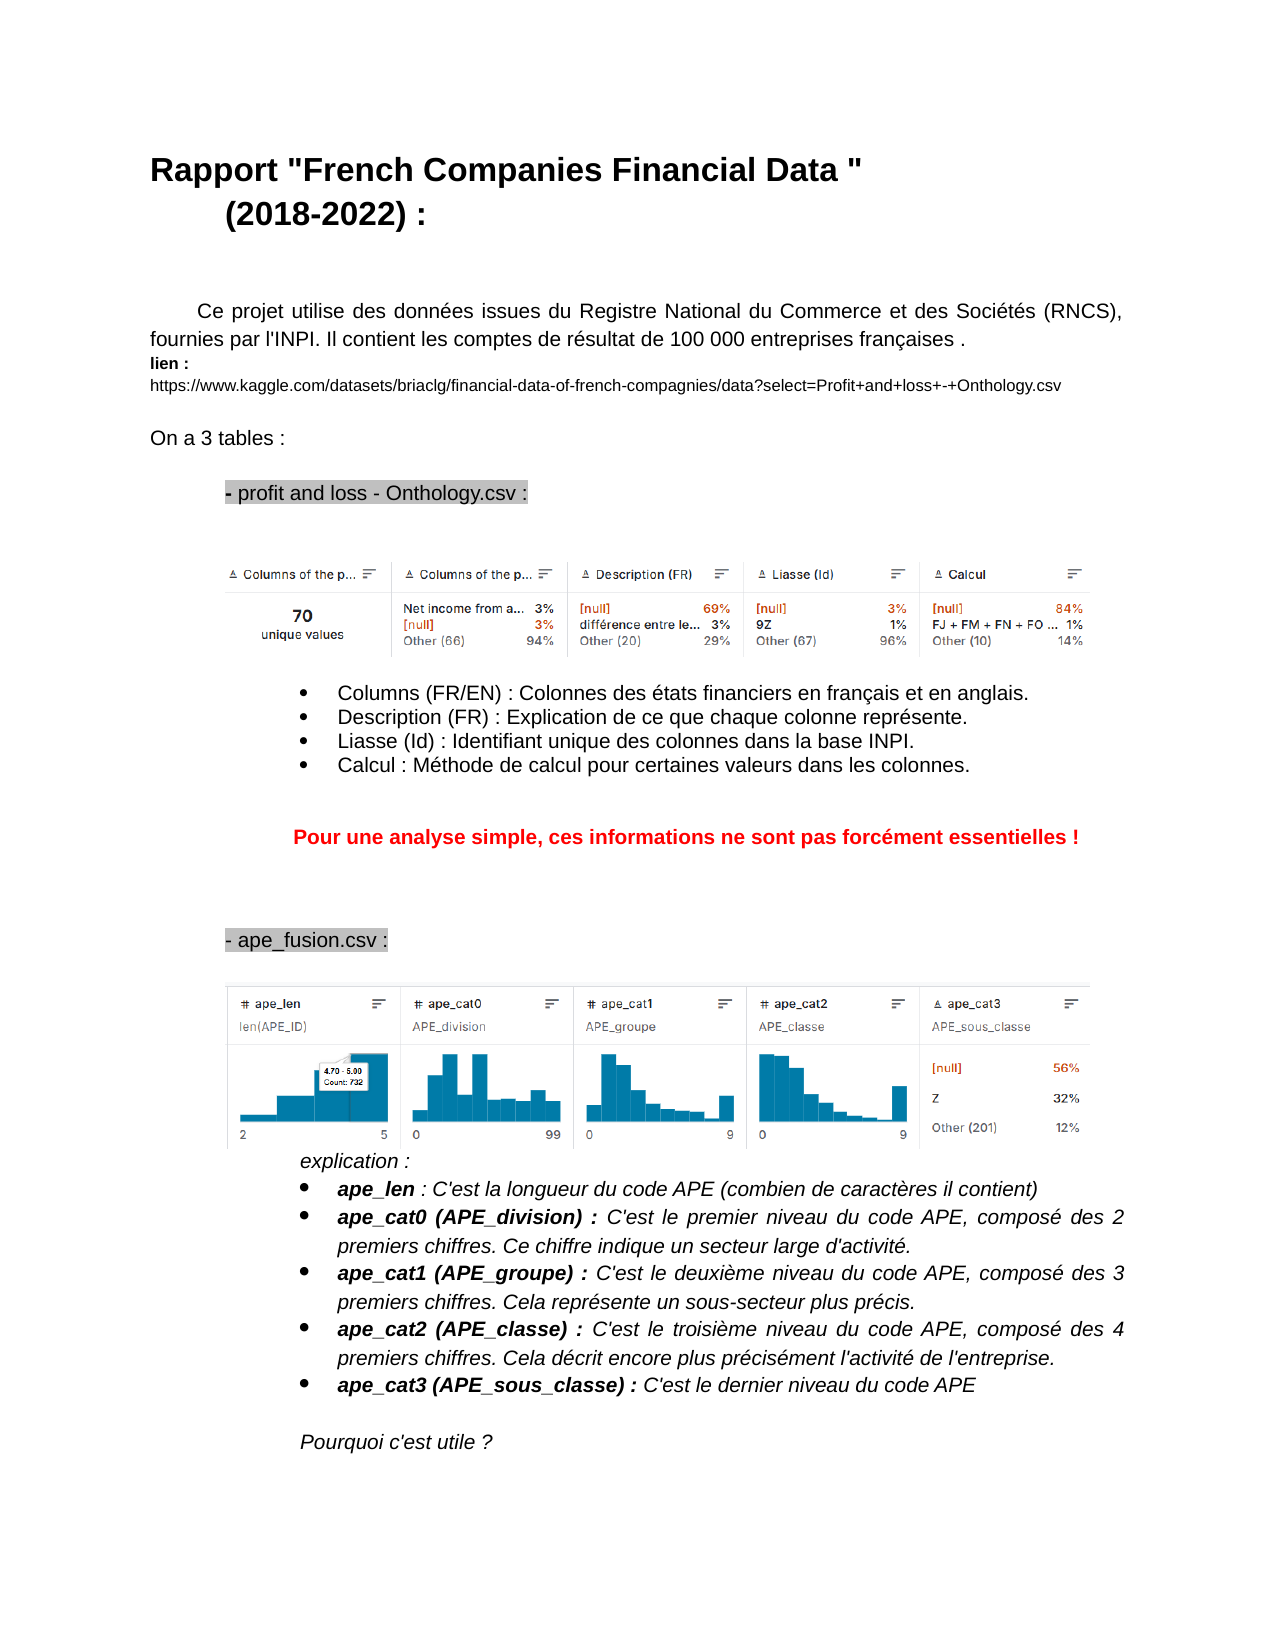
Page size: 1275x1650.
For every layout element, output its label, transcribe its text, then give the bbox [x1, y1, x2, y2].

text - ape_fusion.csv : [225, 928, 1125, 952]
text Rapport "French Companies Financial Data " (2018-2022) : [150, 150, 1125, 233]
list ape_cat3 (APE_sous_classe) : C'est le dernier niveau du code APE [300, 1373, 1125, 1398]
text https://www.kaggle.com/datasets/briaclg/financial-data-of-french-compagnies/data?select=Profit+and+loss+-+Onthology.csv [150, 376, 1125, 395]
text - profit and loss - Onthology.csv : [225, 480, 1125, 504]
list Liasse (Id) : Identifiant unique des colonnes dans la base INPI. [300, 729, 1125, 753]
list ape_cat1 (APE_groupe) : C'est le deuxième niveau du code APE, composé des 3 premiers chiffres. Cela représente un sous-secteur plus précis. [300, 1261, 1125, 1314]
text explication : [225, 1149, 1125, 1173]
text lien : [150, 354, 1125, 373]
list Columns (FR/EN) : Colonnes des états financiers en français et en anglais. [300, 681, 1125, 704]
list Description (FR) : Explication de ce que chaque colonne représente. [300, 704, 1125, 729]
list ape_cat0 (APE_division) : C'est le premier niveau du code APE, composé des 2 premiers chiffres. Ce chiffre indique un secteur large d'activité. [300, 1205, 1125, 1258]
list ape_cat2 (APE_classe) : C'est le troisième niveau du code APE, composé des 4 premiers chiffres. Cela décrit encore plus précisément l'activité de l'entreprise. [300, 1317, 1125, 1370]
text Pourquoi c'est utile ? [150, 1429, 1125, 1453]
list Calcul : Méthode de calcul pour certaines valeurs dans les colonnes. [300, 753, 1125, 777]
text Ce projet utilise des données issues du Registre National du Commerce et des Sociétés (RNCS), fournies par l'INPI. Il contient les comptes de résultat de 100 000 entreprises françaises . [150, 299, 1125, 350]
text On a 3 tables : [150, 425, 1125, 449]
list ape_len : C'est la longueur du code APE (combien de caractères il contient) [300, 1176, 1125, 1201]
text Pour une analyse simple, ces informations ne sont pas forcément essentielles ! [225, 825, 1125, 849]
